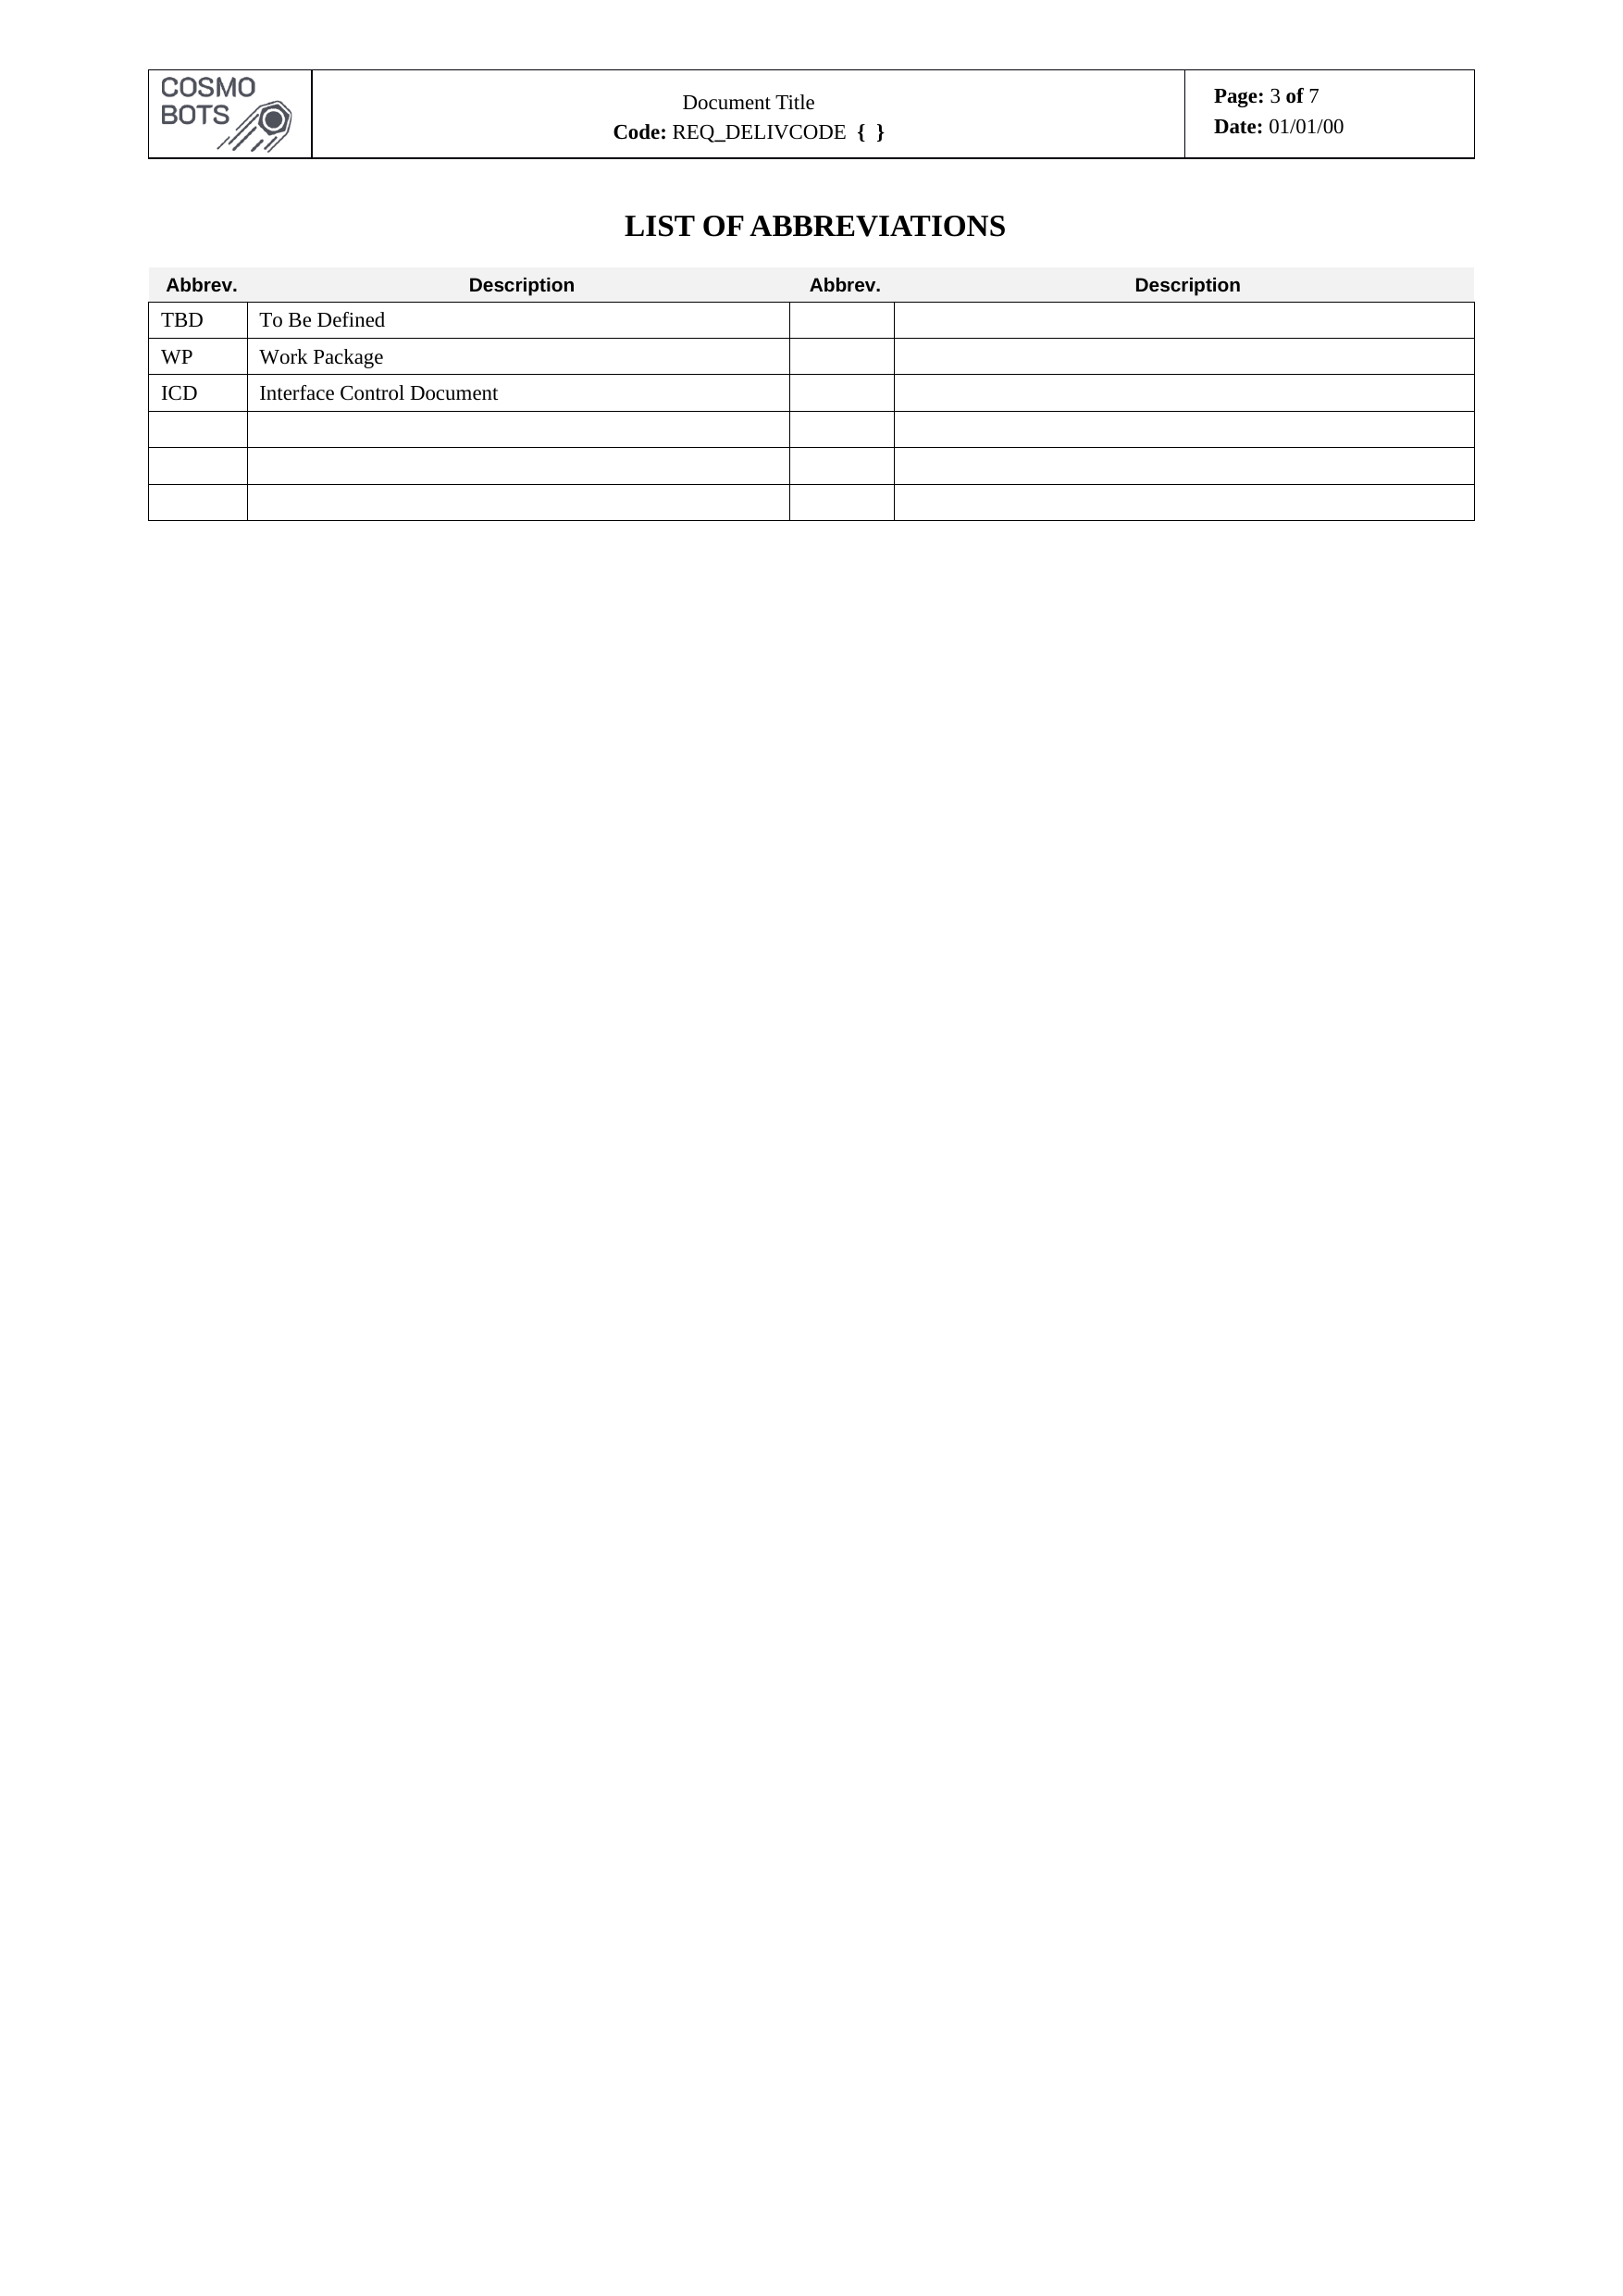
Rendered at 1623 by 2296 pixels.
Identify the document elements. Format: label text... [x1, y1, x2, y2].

table_cell [790, 485, 894, 520]
table_header Description [894, 267, 1474, 302]
table_cell [248, 448, 789, 483]
table_cell [149, 485, 247, 520]
table_cell [790, 339, 894, 374]
table_cell [149, 448, 247, 483]
table_cell [895, 375, 1474, 411]
table_cell [895, 448, 1474, 483]
table_cell WP [149, 339, 247, 374]
table_cell [895, 303, 1474, 338]
table_cell [248, 485, 789, 520]
table_cell [790, 448, 894, 483]
table_cell [790, 303, 894, 338]
table_cell TBD [149, 303, 247, 338]
table_cell [790, 412, 894, 447]
table_header Abbrev. [149, 267, 247, 302]
picture [162, 77, 292, 153]
table_cell [895, 485, 1474, 520]
table_cell ICD [149, 375, 247, 411]
table_header Abbrev. [789, 267, 894, 302]
table_header Description [247, 267, 789, 302]
table_cell [895, 412, 1474, 447]
table_cell [895, 339, 1474, 374]
table_cell [790, 375, 894, 411]
table_cell [149, 412, 247, 447]
text LIST OF ABBREVIATIONS [149, 207, 1474, 243]
table_cell Work Package [248, 339, 789, 374]
table_cell [248, 412, 789, 447]
table_cell To Be Defined [248, 303, 789, 338]
table_cell Interface Control Document [248, 375, 789, 411]
